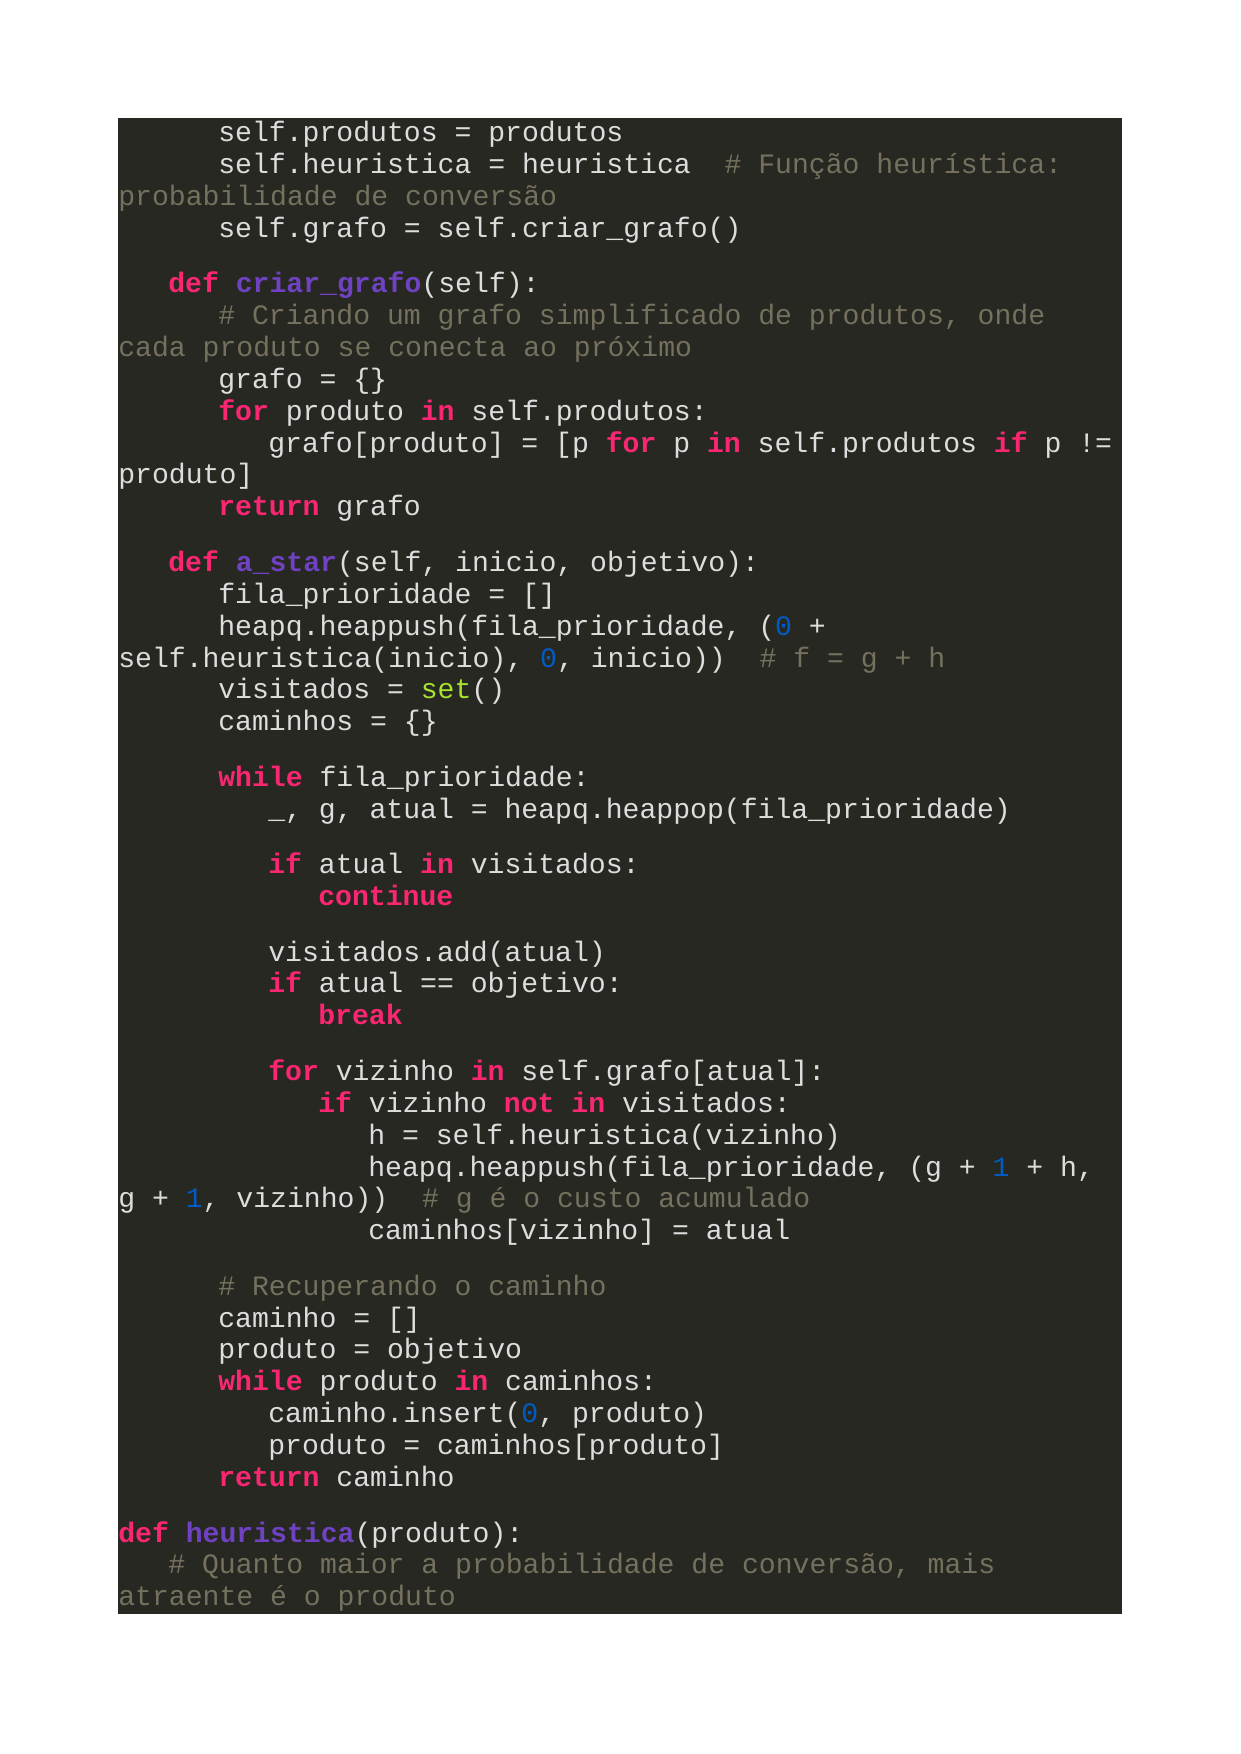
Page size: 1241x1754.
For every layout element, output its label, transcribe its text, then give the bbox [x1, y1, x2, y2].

text # Criando um grafo simplificado de produtos, onde cada produto se conecta ao próximo [118, 301, 1122, 365]
text if atual in visitados: [118, 850, 1122, 882]
text def a_star(self, inicio, objetivo): [118, 548, 1122, 580]
text produto = caminhos[produto] [118, 1431, 1122, 1463]
text while produto in caminhos: [118, 1367, 1122, 1399]
text caminho = [] [118, 1304, 1122, 1336]
text visitados = set() [118, 675, 1122, 707]
text fila_prioridade = [] [118, 580, 1122, 612]
text grafo = {} [118, 365, 1122, 397]
text return grafo [118, 492, 1122, 524]
text caminhos[vizinho] = atual [118, 1216, 1122, 1248]
text h = self.heuristica(vizinho) [118, 1121, 1122, 1152]
text def criar_grafo(self): [118, 269, 1122, 301]
text produto = objetivo [118, 1336, 1122, 1367]
text caminhos = {} [118, 707, 1122, 739]
text _, g, atual = heapq.heappop(fila_prioridade) [118, 795, 1122, 827]
text if vizinho not in visitados: [118, 1089, 1122, 1121]
text # Quanto maior a probabilidade de conversão, mais atraente é o produto [118, 1550, 1122, 1614]
text grafo[produto] = [p for p in self.produtos if p != produto] [118, 429, 1122, 492]
text # Recuperando o caminho [118, 1272, 1122, 1304]
text for vizinho in self.grafo[atual]: [118, 1057, 1122, 1089]
text self.heuristica = heuristica # Função heurística: probabilidade de conversão [118, 150, 1122, 214]
text def heuristica(produto): [118, 1518, 1122, 1550]
text if atual == objetivo: [118, 969, 1122, 1001]
text while fila_prioridade: [118, 763, 1122, 795]
text heapq.heappush(fila_prioridade, (g + 1 + h, g + 1, vizinho)) # g é o custo acumulado [118, 1152, 1122, 1216]
text continue [118, 882, 1122, 914]
text self.produtos = produtos [118, 118, 1122, 150]
text for produto in self.produtos: [118, 397, 1122, 429]
text caminho.insert(0, produto) [118, 1399, 1122, 1431]
text visitados.add(atual) [118, 938, 1122, 969]
text break [118, 1001, 1122, 1033]
text heapq.heappush(fila_prioridade, (0 + self.heuristica(inicio), 0, inicio)) # f = g + h [118, 612, 1122, 675]
text self.grafo = self.criar_grafo() [118, 214, 1122, 246]
text return caminho [118, 1463, 1122, 1495]
